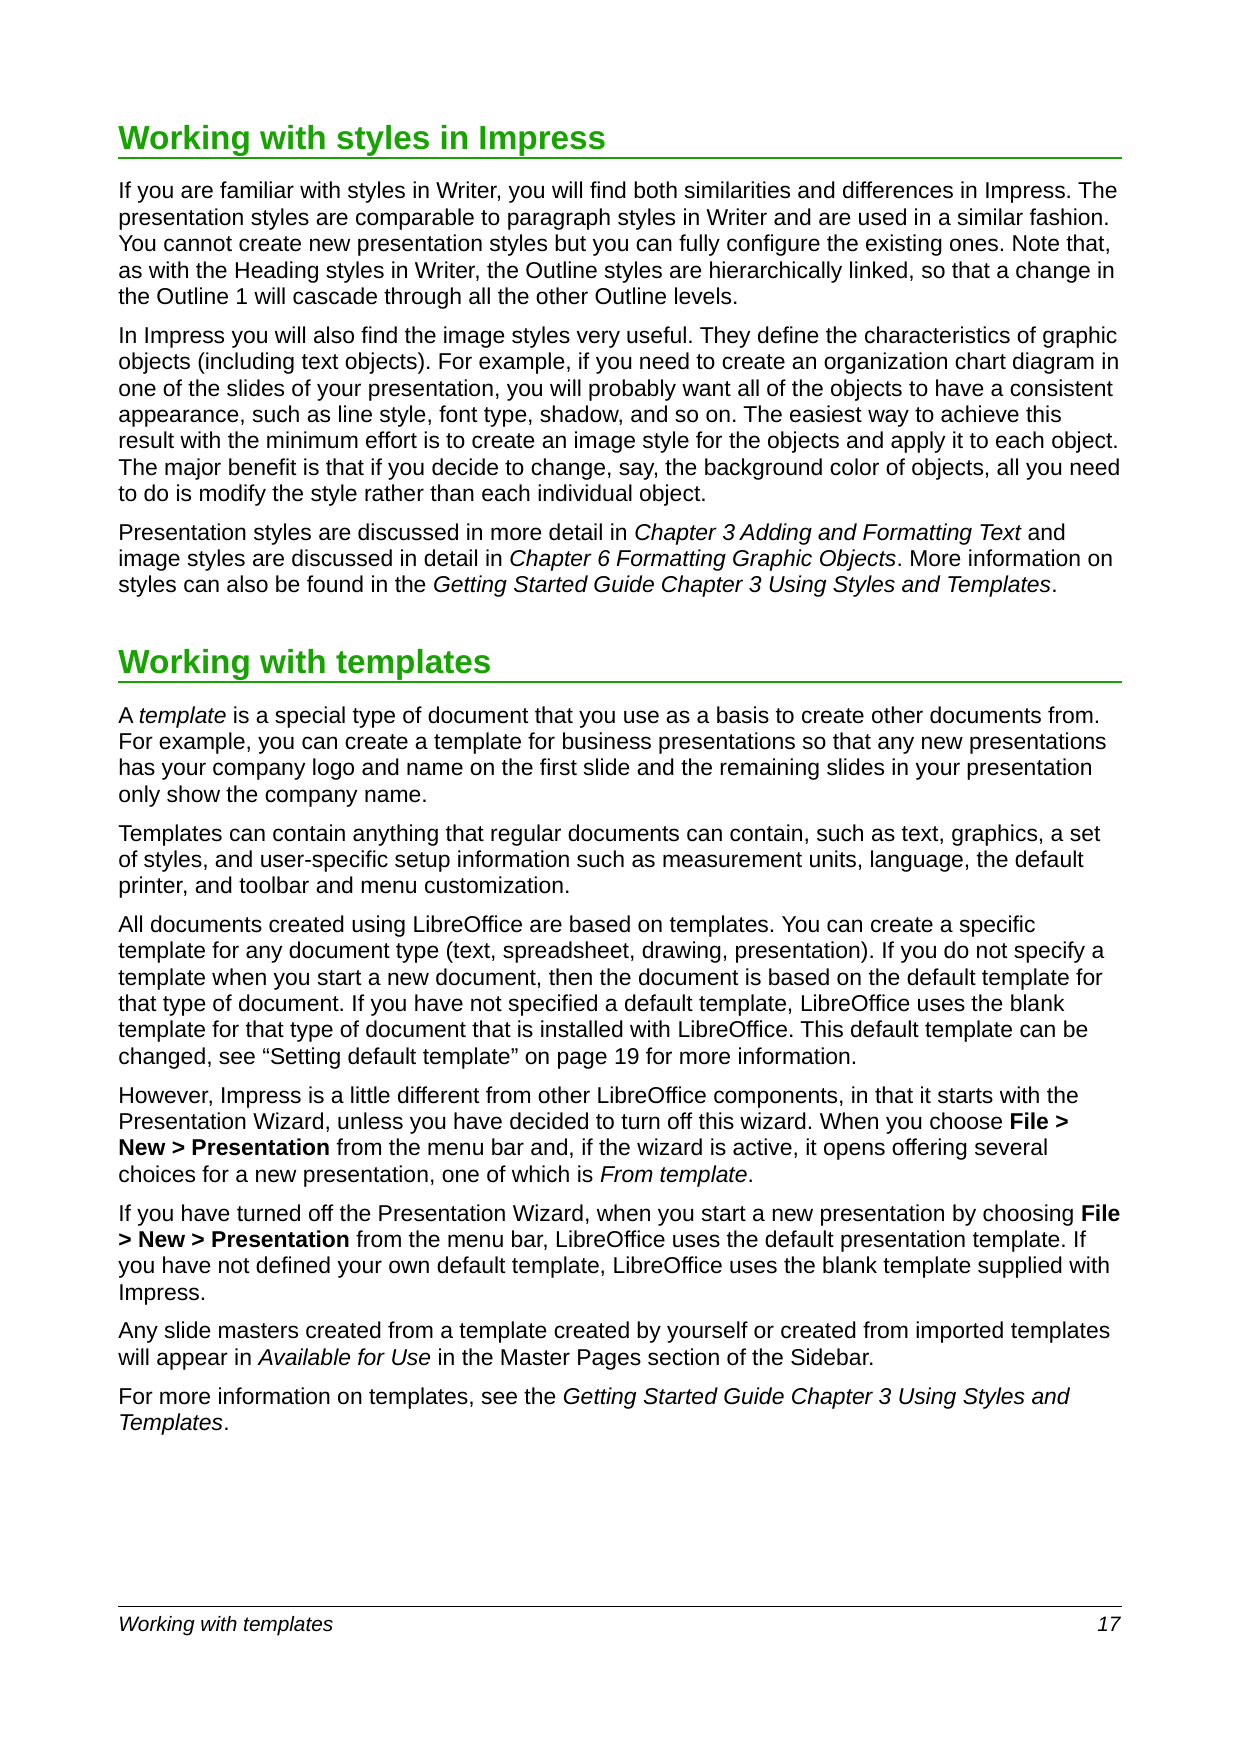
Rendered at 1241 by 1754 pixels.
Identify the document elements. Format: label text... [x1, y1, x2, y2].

text If you are familiar with styles in Writer, you will find both similarities and differences in Impress. The presentation styles are comparable to paragraph styles in Writer and are used in a similar fashion. You cannot create new presentation styles but you can fully configure the existing ones. Note that, as with the Heading styles in Writer, the Outline styles are hierarchically linked, so that a change in the Outline 1 will cascade through all the other Outline levels. [118, 177, 1122, 309]
text In Impress you will also find the image styles very useful. They define the characteristics of graphic objects (including text objects). For example, if you need to create an organization chart diagram in one of the slides of your presentation, you will probably want all of the objects to have a consistent appearance, such as line style, font type, shadow, and so on. The easiest way to achieve this result with the minimum effort is to create an image style for the objects and apply it to each object. The major benefit is that if you decide to change, say, the background color of objects, all you need to do is modify the style rather than each individual object. [118, 322, 1122, 506]
text Presentation styles are discussed in more detail in Chapter 3 Adding and Formatting Text and image styles are discussed in detail in Chapter 6 Formatting Graphic Objects. More information on styles can also be found in the Getting Started Guide Chapter 3 Using Styles and Templates. [118, 519, 1122, 598]
text A template is a special type of document that you use as a basis to create other documents from. For example, you can create a template for business presentations so that any new presentations has your company logo and name on the first slide and the remaining slides in your presentation only show the company name. [118, 702, 1122, 807]
text For more information on templates, see the Getting Started Guide Chapter 3 Using Styles and Templates. [118, 1383, 1122, 1435]
text Any slide masters created from a template created by yourself or created from imported templates will appear in Available for Use in the Master Pages section of the Sidebar. [118, 1317, 1122, 1370]
text Templates can contain anything that regular documents can contain, such as text, graphics, a set of styles, and user-specific setup information such as measurement units, language, the default printer, and toolbar and menu customization. [118, 819, 1122, 898]
subtitle Working with styles in Impress [118, 118, 1122, 157]
text However, Impress is a little different from other LibreOffice components, in that it starts with the Presentation Wizard, unless you have decided to turn off this wizard. When you choose File > New > Presentation from the menu bar and, if the wizard is active, it opens offering several choices for a new presentation, one of which is From template. [118, 1082, 1122, 1187]
subtitle Working with templates [118, 642, 1122, 681]
text All documents created using LibreOffice are based on templates. You can create a specific template for any document type (text, spreadsheet, drawing, presentation). If you do not specify a template when you start a new document, then the document is based on the default template for that type of document. If you have not specified a default template, LibreOffice uses the blank template for that type of document that is installed with LibreOffice. This default template can be changed, see “Setting default template” on page 19 for more information. [118, 911, 1122, 1069]
text If you have turned off the Presentation Wizard, when you start a new presentation by choosing File > New > Presentation from the menu bar, LibreOffice uses the default presentation template. If you have not defined your own default template, LibreOffice uses the blank template supplied with Impress. [118, 1199, 1122, 1305]
